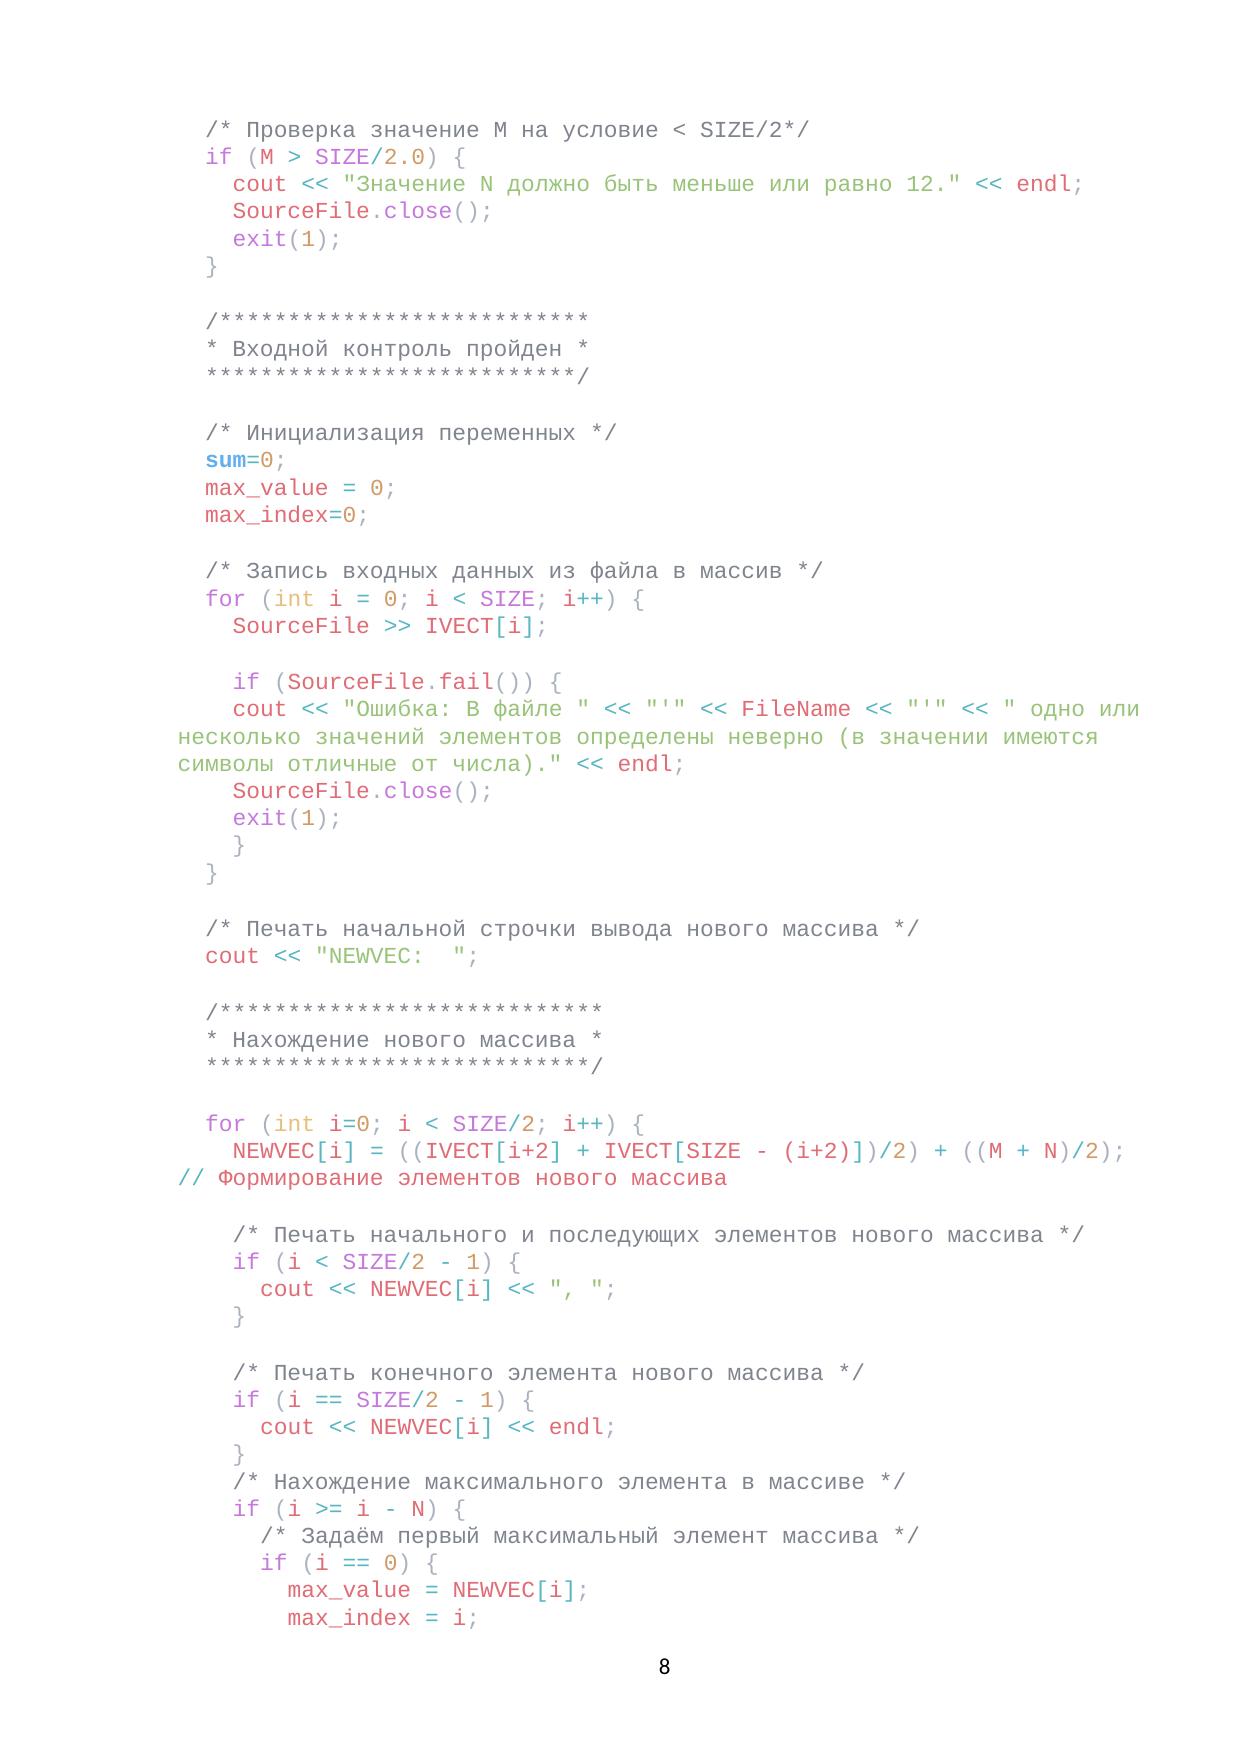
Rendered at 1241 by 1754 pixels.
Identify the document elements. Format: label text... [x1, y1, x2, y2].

text /*************************** [177, 311, 1152, 337]
text max_value = NEWVEC[i]; [177, 1579, 1152, 1605]
text NEWVEC[i] = ((IVECT[i+2] + IVECT[SIZE - (i+2)])/2) + ((M + N)/2); // Формирование элементов нового массива [177, 1139, 1152, 1192]
text } [177, 834, 1152, 860]
text for (int i = 0; i < SIZE; i++) { [177, 587, 1152, 613]
text if (i >= i - N) { [177, 1497, 1152, 1523]
text /* Печать конечного элемента нового массива */ [177, 1361, 1152, 1387]
text * Входной контроль пройден * [177, 338, 1152, 364]
text } [177, 1305, 1152, 1331]
text cout << NEWVEC[i] << ", "; [177, 1277, 1152, 1303]
text sum=0; [177, 449, 1152, 475]
text /**************************** [177, 1001, 1152, 1027]
text ****************************/ [177, 1056, 1152, 1082]
text exit(1); [177, 227, 1152, 253]
text SourceFile >> IVECT[i]; [177, 614, 1152, 640]
text } [177, 861, 1152, 887]
text if (i < SIZE/2 - 1) { [177, 1250, 1152, 1276]
text max_index = i; [177, 1606, 1152, 1632]
text exit(1); [177, 807, 1152, 832]
text /* Инициализация переменных */ [177, 422, 1152, 447]
text /* Проверка значение M на условие < SIZE/2*/ [177, 118, 1152, 144]
text if (SourceFile.fail()) { [177, 671, 1152, 697]
text /* Печать начального и последующих элементов нового массива */ [177, 1223, 1152, 1249]
text max_value = 0; [177, 476, 1152, 502]
text cout << "NEWVEC: "; [177, 945, 1152, 971]
text /* Нахождение максимального элемента в массиве */ [177, 1470, 1152, 1496]
text max_index=0; [177, 503, 1152, 529]
text } [177, 254, 1152, 280]
text SourceFile.close(); [177, 200, 1152, 226]
text * Нахождение нового массива * [177, 1028, 1152, 1054]
text if (M > SIZE/2.0) { [177, 145, 1152, 171]
text if (i == 0) { [177, 1552, 1152, 1577]
text /* Задаём первый максимальный элемент массива */ [177, 1524, 1152, 1550]
text ***************************/ [177, 365, 1152, 391]
text if (i == SIZE/2 - 1) { [177, 1388, 1152, 1414]
text cout << "Значение N должно быть меньше или равно 12." << endl; [177, 172, 1152, 198]
text cout << NEWVEC[i] << endl; [177, 1416, 1152, 1442]
text cout << "Ошибка: В файле " << "'" << FileName << "'" << " одно или несколько значений элементов определены неверно (в значении имеются символы отличные от числа)." << endl; [177, 698, 1152, 778]
text /* Печать начальной строчки вывода нового массива */ [177, 917, 1152, 943]
text SourceFile.close(); [177, 779, 1152, 805]
text /* Запись входных данных из файла в массив */ [177, 560, 1152, 586]
text for (int i=0; i < SIZE/2; i++) { [177, 1112, 1152, 1138]
text } [177, 1443, 1152, 1469]
